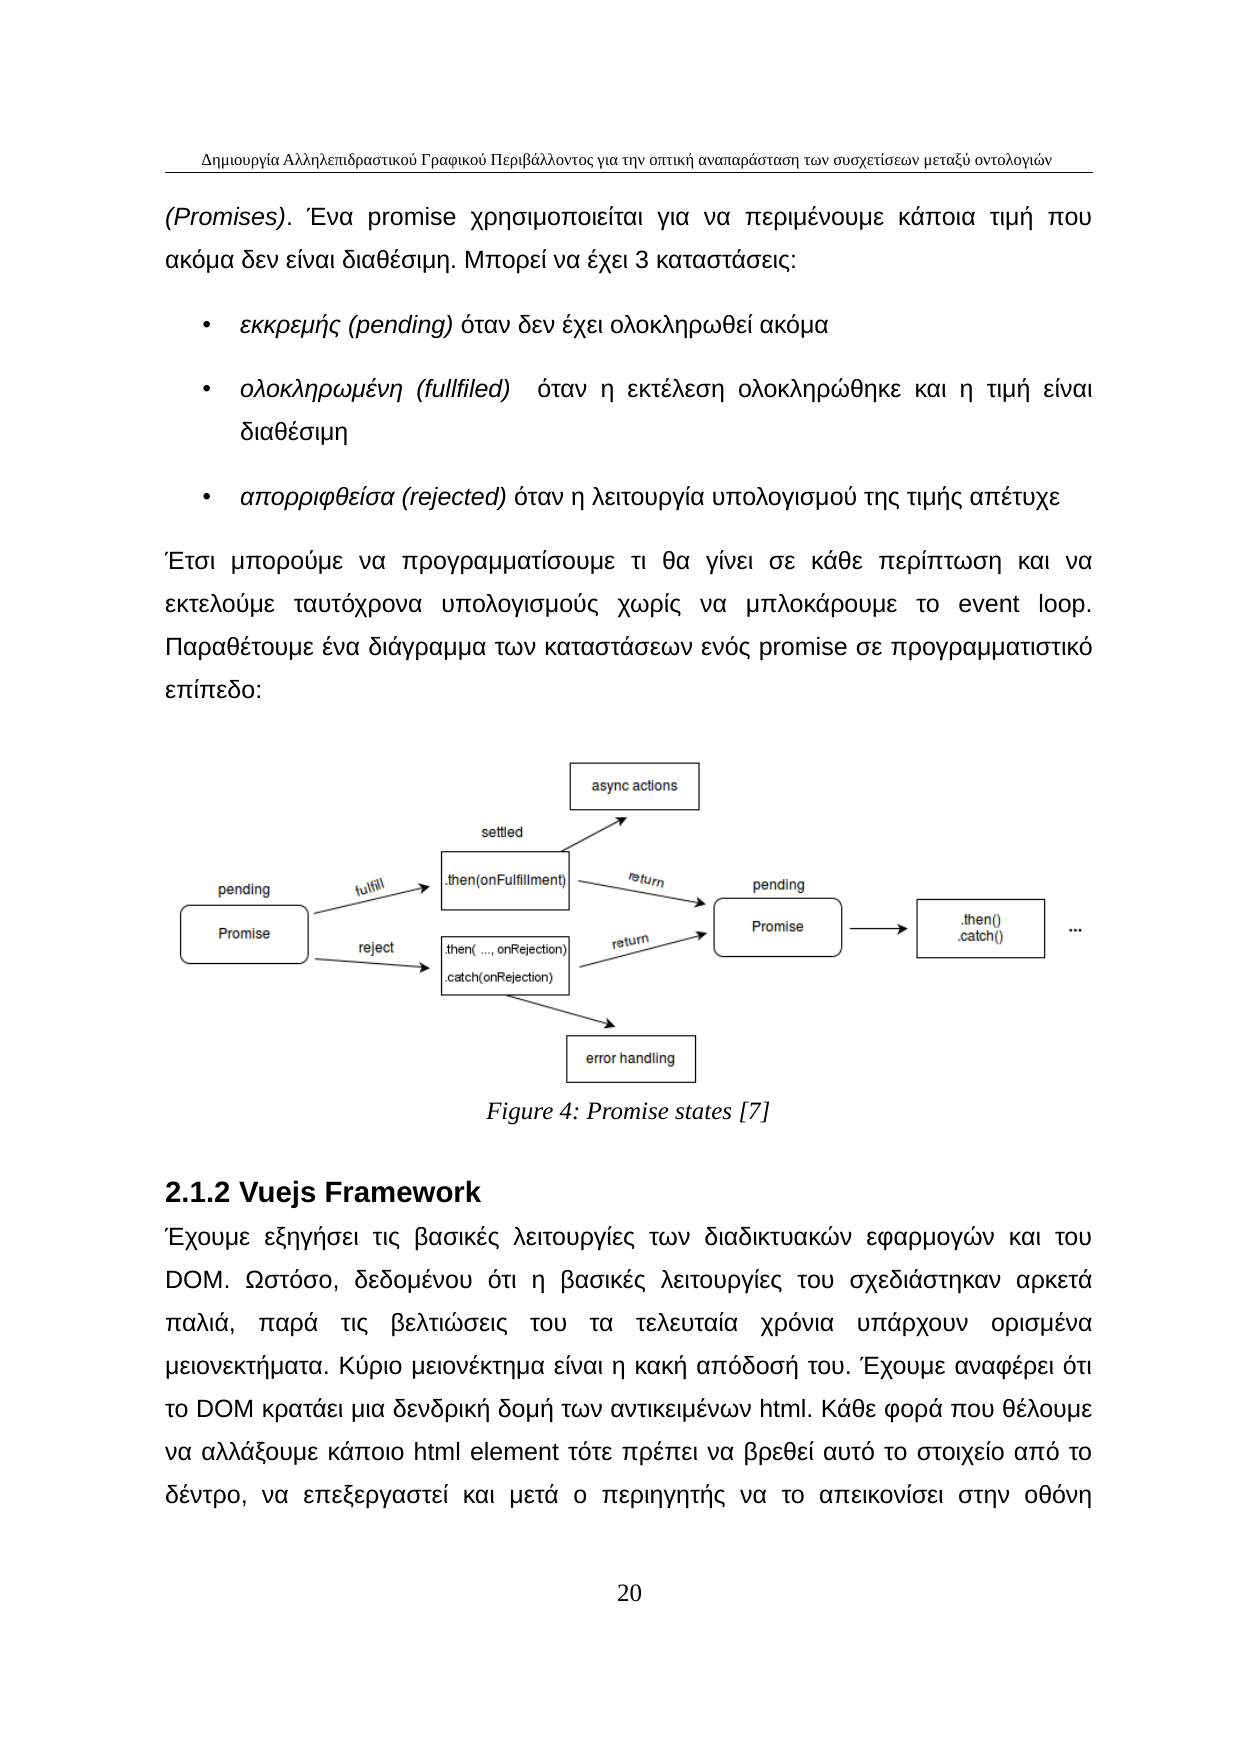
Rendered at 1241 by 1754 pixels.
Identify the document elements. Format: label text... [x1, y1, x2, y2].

text Έχουμε εξηγήσει τις βασικές λειτουργίες των διαδικτυακών εφαρμογών και του DOM. Ωστόσο, δεδομένου ότι η βασικές λειτουργίες του σχεδιάστηκαν αρκετά παλιά, παρά τις βελτιώσεις του τα τελευταία χρόνια υπάρχουν ορισμένα μειονεκτήματα. Κύριο μειονέκτημα είναι η κακή απόδοσή του. Έχουμε αναφέρει ότι το DOM κρατάει μια δενδρική δομή των αντικειμένων html. Κάθε φορά που θέλουμε να αλλάξουμε κάποιο html element τότε πρέπει να βρεθεί αυτό το στοιχείο από το δέντρο, να επεξεργαστεί και μετά ο περιηγητής να το απεικονίσει στην οθόνη [165, 1221, 1093, 1509]
picture [165, 752, 1094, 1097]
text (Promises). Ένα promise χρησιμοποιείται για να περιμένουμε κάποια τιμή που ακόμα δεν είναι διαθέσιμη. Μπορεί να έχει 3 καταστάσεις: [165, 202, 1093, 274]
text Έτσι μπορούμε να προγραμματίσουμε τι θα γίνει σε κάθε περίπτωση και να εκτελούμε ταυτόχρονα υπολογισμούς χωρίς να μπλοκάρουμε το event loop. Παραθέτουμε ένα διάγραμμα των καταστάσεων ενός promise σε προγραμματιστικό επίπεδο: [165, 546, 1093, 704]
list εκκρεμής (pending) όταν δεν έχει ολοκληρωθεί ακόμα [202, 310, 1093, 338]
text Figure 4: Promise states [7] [165, 1097, 1093, 1125]
list ολοκληρωμένη (fullfiled) όταν η εκτέλεση ολοκληρώθηκε και η τιμή είναι διαθέσιμη [202, 374, 1093, 446]
list απορριφθείσα (rejected) όταν η λειτουργία υπολογισμού της τιμής απέτυχε [202, 482, 1093, 510]
subtitle Vuejs Framework [165, 1175, 1093, 1209]
